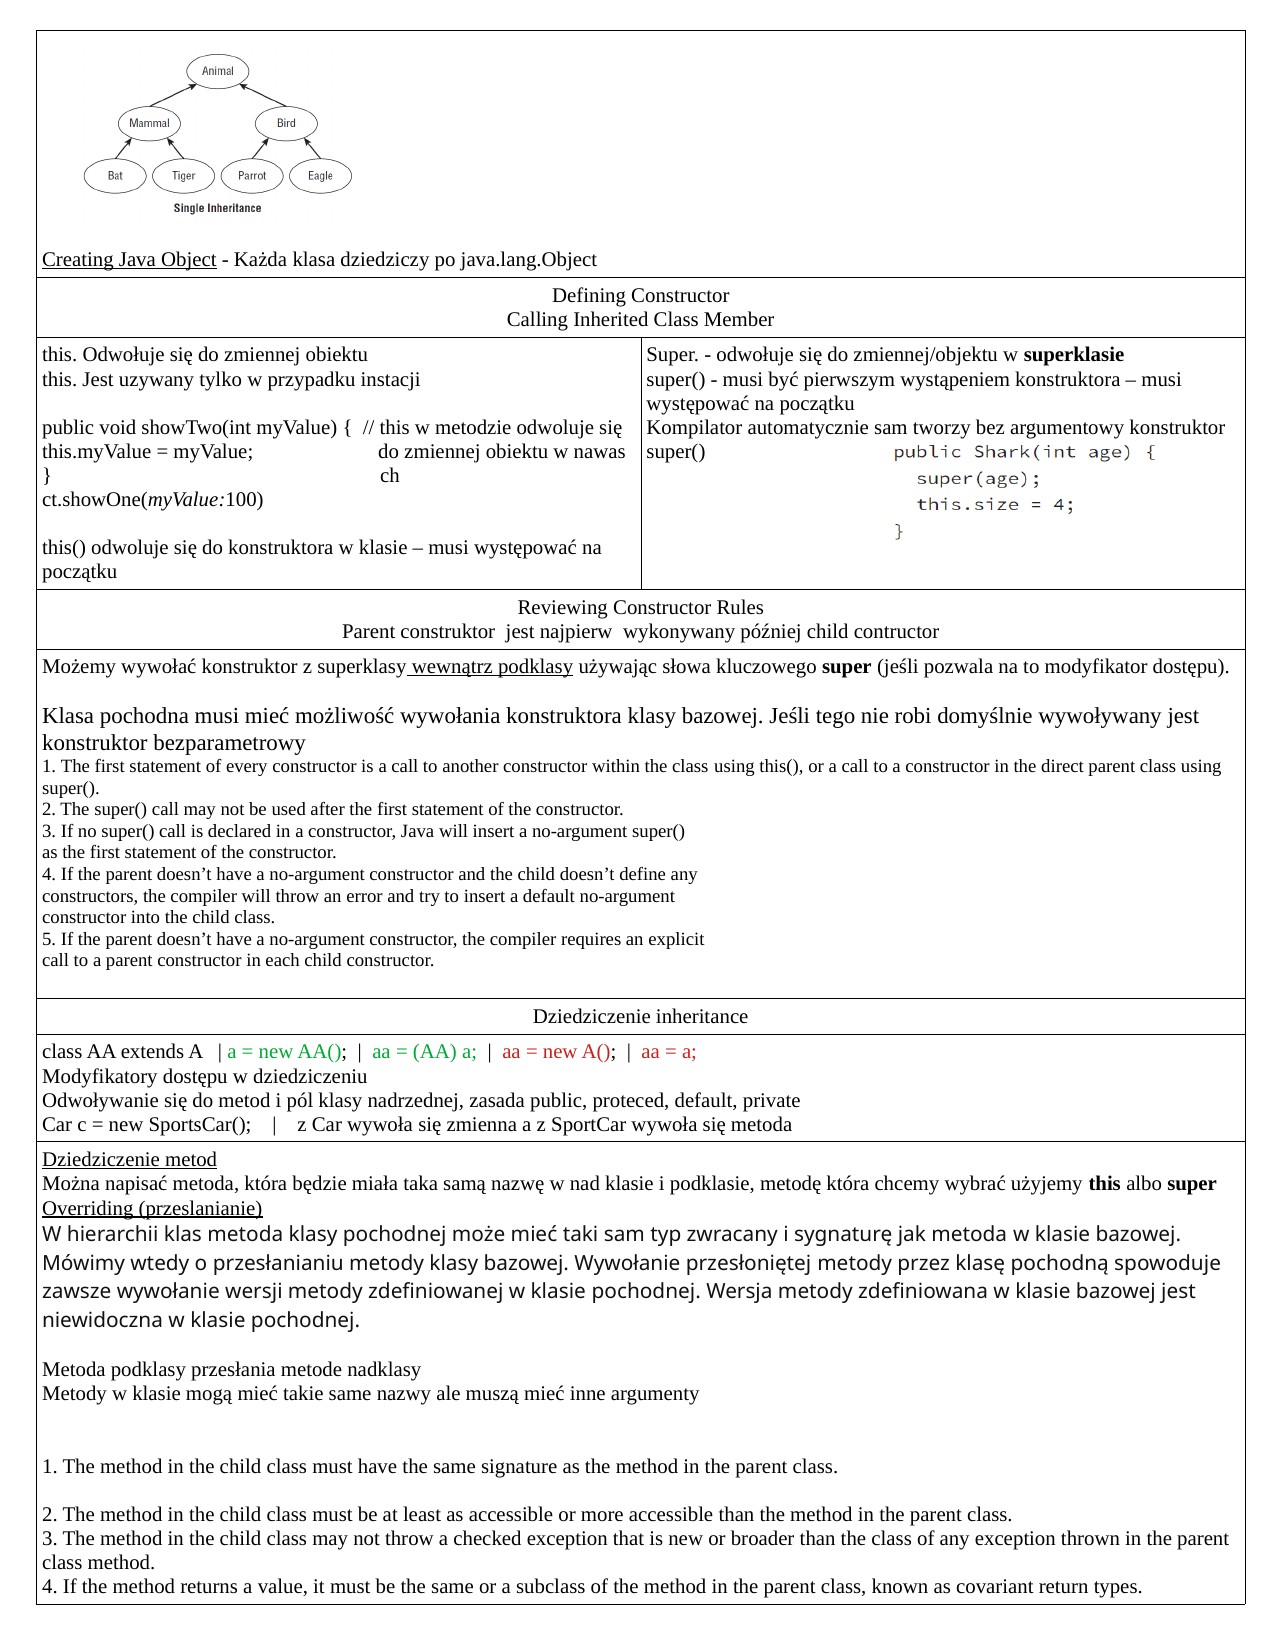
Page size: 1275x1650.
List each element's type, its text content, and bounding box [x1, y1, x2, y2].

table_cell Inheritance – dziedziczenie. Dziedziczy się z superklas do podklasy można dziedziczyć tylko po jednej klasie. Final blokuje możliwość rozszerzenia Extending A Class – dziedziczenie (rozszerzenie) Creating Java Object - Każda klasa dziedziczy po java.lang.Object [37, 31, 1245, 277]
table_cell Dziedziczenie metod Można napisać metoda, która będzie miała taka samą nazwę w nad klasie i podklasie, metodę która chcemy wybrać użyjemy this albo super Overriding (przeslanianie) W hierarchii klas metoda klasy pochodnej może mieć taki sam typ zwracany i sygnaturę jak metoda w klasie bazowej. Mówimy wtedy o przesłanianiu metody klasy bazowej. Wywołanie przesłoniętej metody przez klasę pochodną spowoduje zawsze wywołanie wersji metody zdefiniowanej w klasie pochodnej. Wersja metody zdefiniowana w klasie bazowej jest niewidoczna w klasie pochodnej. Metoda podklasy przesłania metode nadklasy Metody w klasie mogą mieć takie same nazwy ale muszą mieć inne argumenty 1. The method in the child class must have the same signature as the method in the parent class. 2. The method in the child class must be at least as accessible or more accessible than the method in the parent class. 3. The method in the child class may not throw a checked exception that is new or broader than the class of any exception thrown in the parent class method. 4. If the method returns a value, it must be the same or a subclass of the method in the parent class, known as covariant return types. [37, 1142, 1245, 1604]
table_cell Możemy wywołać konstruktor z superklasy wewnątrz podklasy używając słowa kluczowego super (jeśli pozwala na to modyfikator dostępu). Klasa pochodna musi mieć możliwość wywołania konstruktora klasy bazowej. Jeśli tego nie robi domyślnie wywoływany jest konstruktor bezparametrowy 1. The first statement of every constructor is a call to another constructor within the class using this(), or a call to a constructor in the direct parent class using super(). 2. The super() call may not be used after the first statement of the constructor. 3. If no super() call is declared in a constructor, Java will insert a no-argument super() as the first statement of the constructor. 4. If the parent doesn’t have a no-argument constructor and the child doesn’t define any constructors, the compiler will throw an error and try to insert a default no-argument constructor into the child class. 5. If the parent doesn’t have a no-argument constructor, the compiler requires an explicit call to a parent constructor in each child constructor. [37, 650, 1245, 998]
table_cell class AA extends A | a = new AA(); | aa = (AA) a; | aa = new A(); | aa = a; Modyfikatory dostępu w dziedziczeniu Odwoływanie się do metod i pól klasy nadrzednej, zasada public, proteced, default, private Car c = new SportsCar(); | z Car wywoła się zmienna a z SportCar wywoła się metoda [37, 1035, 1245, 1141]
table_cell this. Odwołuje się do zmiennej obiektu this. Jest uzywany tylko w przypadku instacji public void showTwo(int myValue) { // this w metodzie odwoluje się this.myValue = myValue; do zmiennej obiektu w nawas } ch ct.showOne(myValue:100) this() odwoluje się do konstruktora w klasie – musi występować na początku [37, 338, 641, 589]
table_cell Defining Constructor Calling Inherited Class Member [37, 278, 1245, 337]
table_cell Dziedziczenie inheritance [37, 999, 1245, 1034]
table_cell Super. - odwołuje się do zmiennej/objektu w superklasie super() - musi być pierwszym wystąpeniem konstruktora – musi występować na początku Kompilator automatycznie sam tworzy bez argumentowy konstruktor super() [642, 338, 1245, 589]
picture [877, 440, 1163, 551]
table_cell Reviewing Constructor Rules Parent construktor jest najpierw wykonywany później child contructor [37, 590, 1245, 648]
picture [61, 45, 354, 223]
